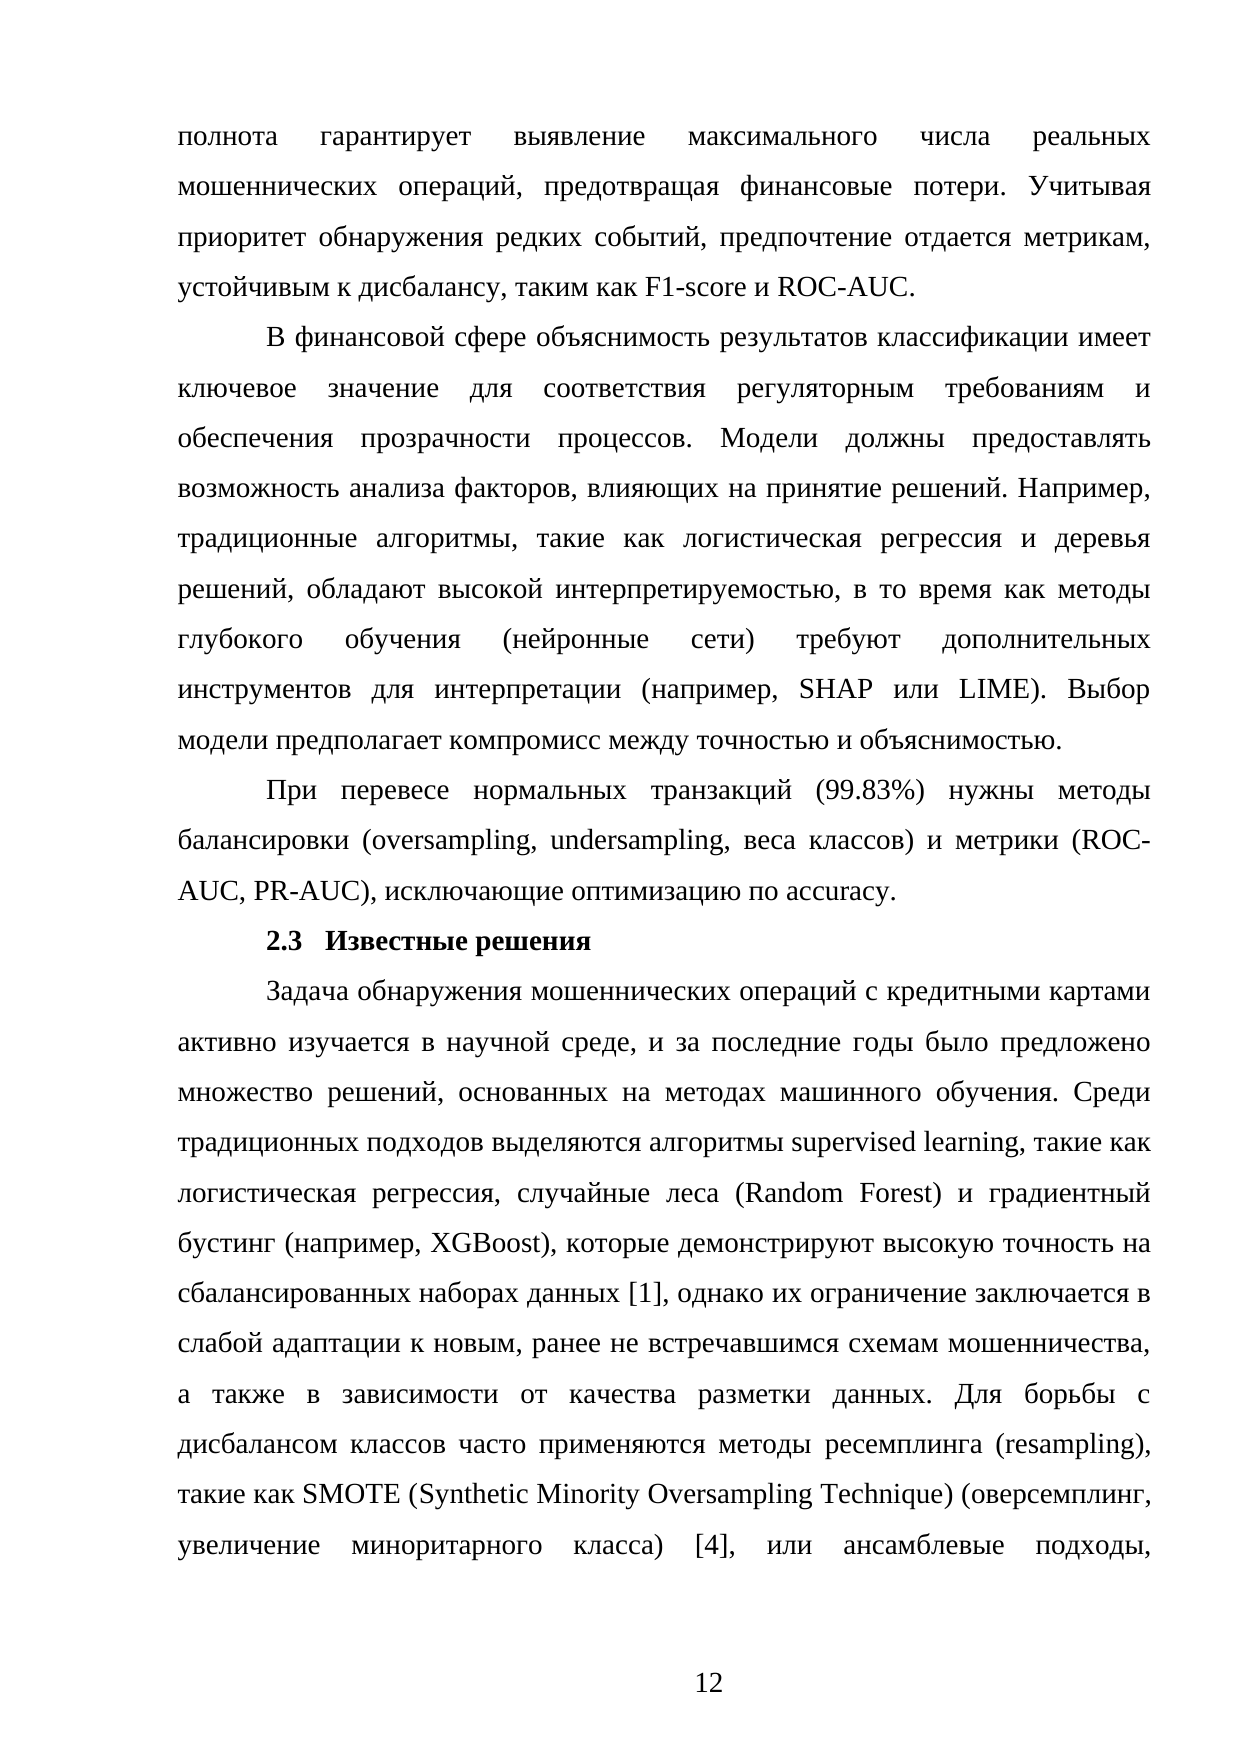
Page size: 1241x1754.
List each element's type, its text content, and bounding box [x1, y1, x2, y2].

subtitle Известные решения [177, 923, 1152, 957]
text полнота гарантирует выявление максимального числа реальных мошеннических операций, предотвращая финансовые потери. Учитывая приоритет обнаружения редких событий, предпочтение отдается метрикам, устойчивым к дисбалансу, таким как F1-score и ROC-AUC. [177, 118, 1152, 303]
text Задача обнаружения мошеннических операций с кредитными картами активно изучается в научной среде, и за последние годы было предложено множество решений, основанных на методах машинного обучения. Среди традиционных подходов выделяются алгоритмы supervised learning, такие как логистическая регрессия, случайные леса (Random Forest) и градиентный бустинг (например, XGBoost), которые демонстрируют высокую точность на сбалансированных наборах данных [1], однако их ограничение заключается в слабой адаптации к новым, ранее не встречавшимся схемам мошенничества, а также в зависимости от качества разметки данных. Для борьбы с дисбалансом классов часто применяются методы ресемплинга (resampling), такие как SMOTE (Synthetic Minority Oversampling Technique) (оверсемплинг, увеличение миноритарного класса) [4], или ансамблевые подходы, [177, 973, 1152, 1560]
text В финансовой сфере объяснимость результатов классификации имеет ключевое значение для соответствия регуляторным требованиям и обеспечения прозрачности процессов. Модели должны предоставлять возможность анализа факторов, влияющих на принятие решений. Например, традиционные алгоритмы, такие как логистическая регрессия и деревья решений, обладают высокой интерпретируемостью, в то время как методы глубокого обучения (нейронные сети) требуют дополнительных инструментов для интерпретации (например, SHAP или LIME). Выбор модели предполагает компромисс между точностью и объяснимостью. [177, 319, 1152, 755]
text При перевесе нормальных транзакций (99.83%) нужны методы балансировки (oversampling, undersampling, веса классов) и метрики (ROC-AUC, PR-AUC), исключающие оптимизацию по accuracy. [177, 772, 1152, 906]
